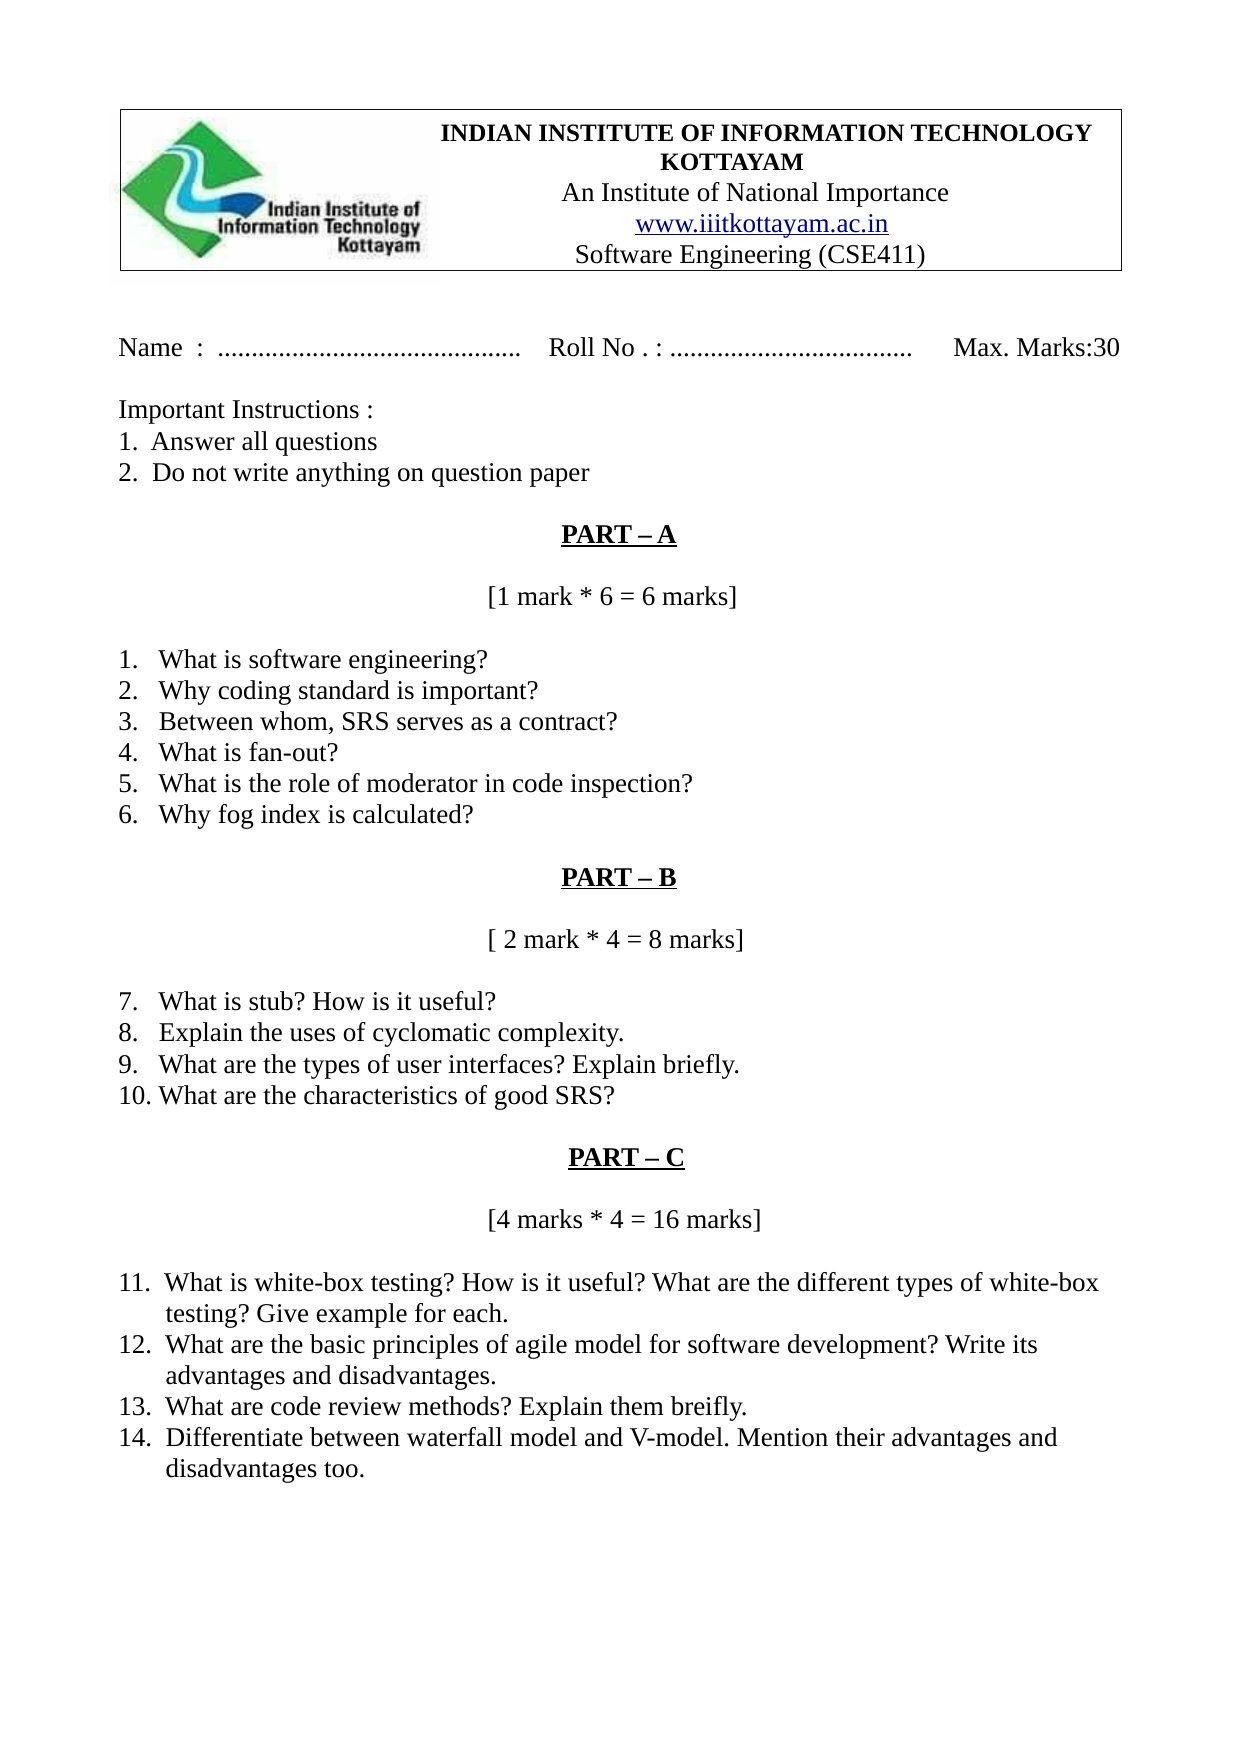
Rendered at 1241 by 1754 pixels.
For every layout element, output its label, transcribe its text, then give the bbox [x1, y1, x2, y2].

text www.iiitkottayam.ac.in [441, 207, 1121, 238]
text advantages and disadvantages. [118, 1359, 1122, 1390]
text 10. What are the characteristics of good SRS? [118, 1079, 1122, 1110]
text Name : ............................................. Roll No . : .................................... Max. Marks:30 [118, 331, 1122, 362]
text 2. Why coding standard is important? [118, 674, 1122, 705]
text 1. Answer all questions [118, 425, 1122, 456]
text [1 mark * 6 = 6 marks] [118, 581, 1122, 612]
text 5. What is the role of moderator in code inspection? [118, 767, 1122, 798]
text 13. What are code review methods? Explain them breifly. [118, 1390, 1122, 1421]
text 8. Explain the uses of cyclomatic complexity. [118, 1017, 1122, 1048]
text 6. Why fog index is calculated? [118, 798, 1122, 830]
picture [121, 110, 441, 270]
text 1. What is software engineering? [118, 643, 1122, 674]
text PART – B [118, 861, 1122, 892]
text testing? Give example for each. [118, 1297, 1122, 1328]
text 11. What is white-box testing? How is it useful? What are the different types of white-box [118, 1266, 1122, 1297]
text 3. Between whom, SRS serves as a contract? [118, 705, 1122, 736]
text An Institute of National Importance [441, 176, 1121, 207]
text PART – C [118, 1141, 1122, 1172]
text 7. What is stub? How is it useful? [118, 985, 1122, 1017]
text [ 2 mark * 4 = 8 marks] [118, 923, 1122, 954]
picture [109, 109, 441, 285]
text PART – A [118, 518, 1122, 549]
text INDIAN INSTITUTE OF INFORMATION TECHNOLOGY KOTTAYAM [441, 118, 1121, 176]
text disadvantages too. [118, 1453, 1122, 1484]
text 4. What is fan-out? [118, 736, 1122, 767]
text 9. What are the types of user interfaces? Explain briefly. [118, 1048, 1122, 1079]
text 14. Differentiate between waterfall model and V-model. Mention their advantages and [118, 1421, 1122, 1453]
text 2. Do not write anything on question paper [118, 456, 1122, 487]
text Software Engineering (CSE411) [441, 238, 1121, 269]
text 12. What are the basic principles of agile model for software development? Write its [118, 1328, 1122, 1359]
text Important Instructions : [118, 394, 1122, 425]
text [4 marks * 4 = 16 marks] [118, 1203, 1122, 1234]
